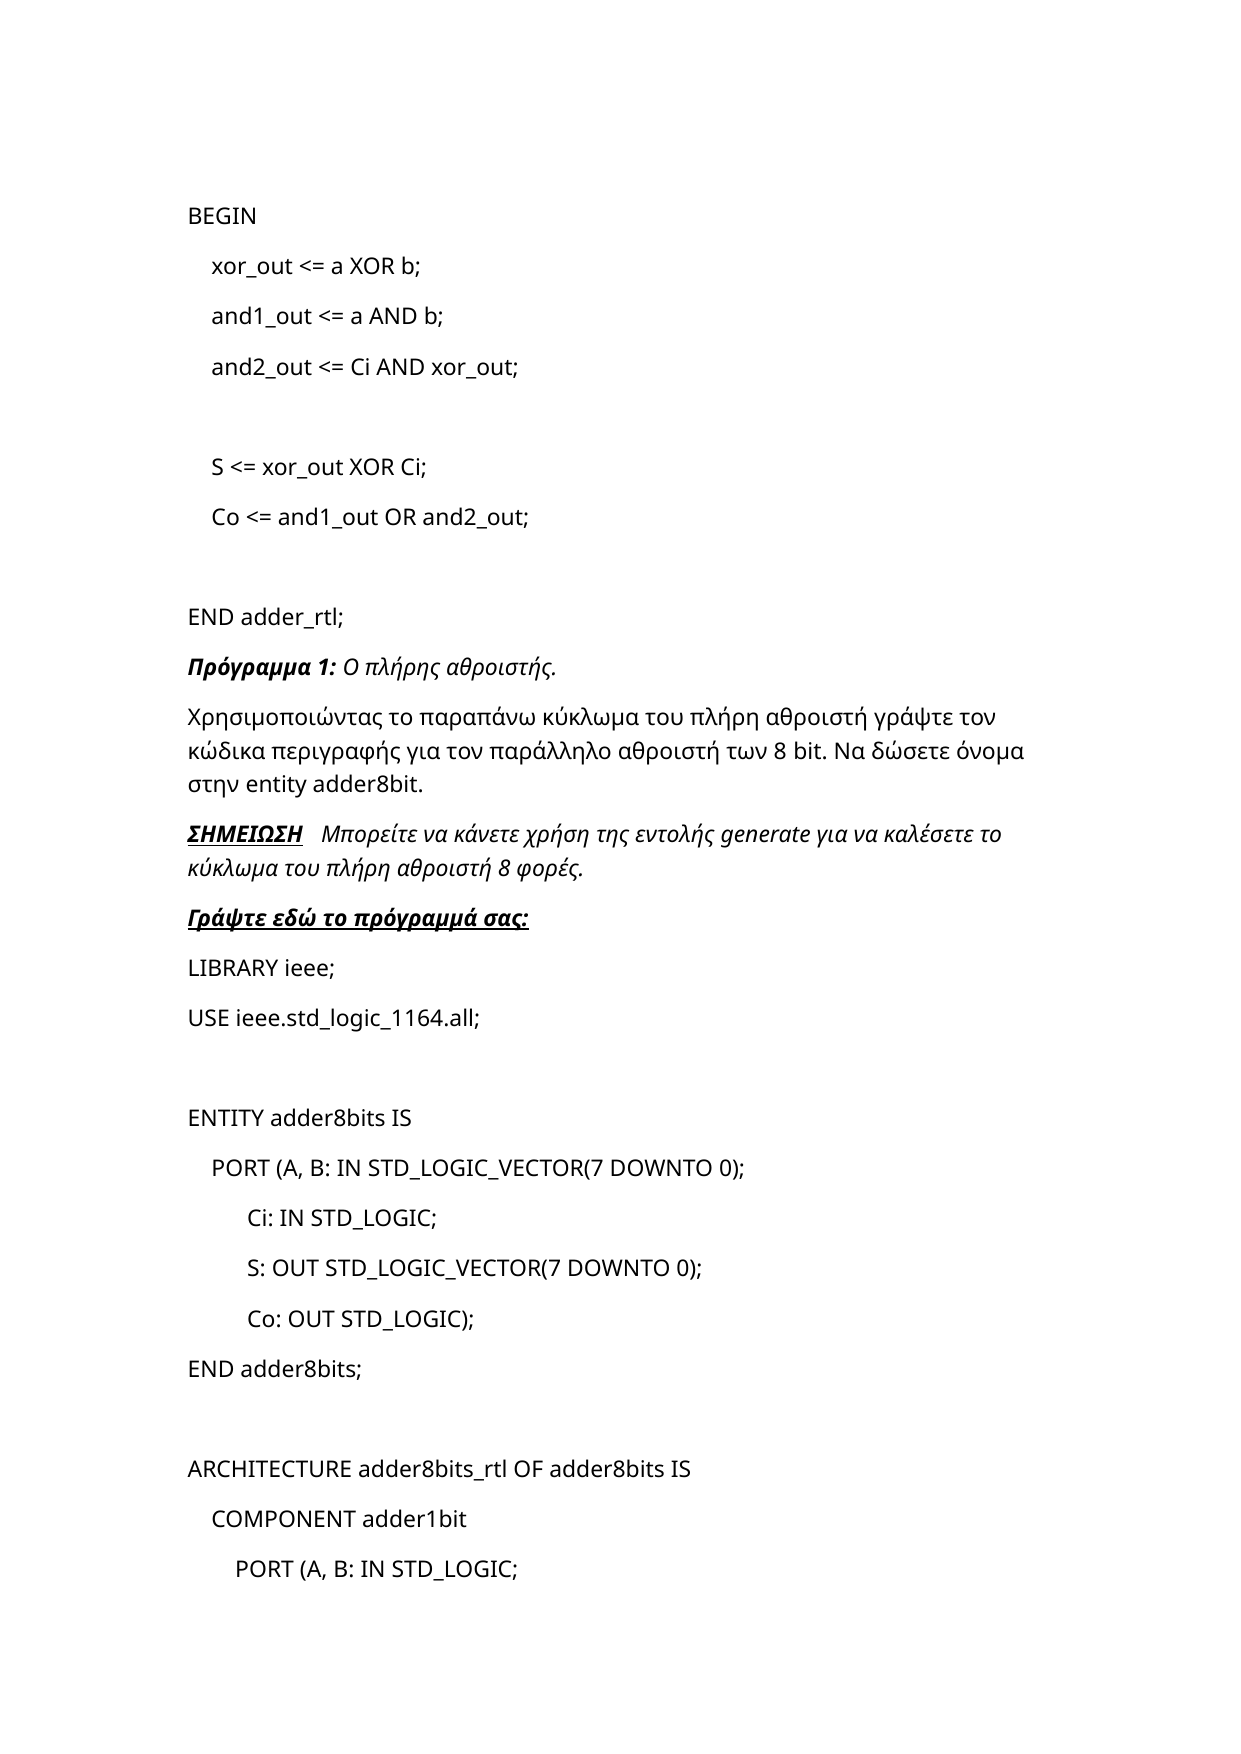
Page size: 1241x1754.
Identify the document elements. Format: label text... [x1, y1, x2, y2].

text S <= xor_out XOR Ci; [187, 451, 1053, 482]
text PORT (A, B: IN STD_LOGIC; [187, 1553, 1053, 1584]
text BEGIN [187, 200, 1053, 231]
text PORT (A, B: IN STD_LOGIC_VECTOR(7 DOWNTO 0); [187, 1152, 1053, 1183]
text xor_out <= a XOR b; [187, 250, 1053, 281]
text Πρόγραμμα 1: Ο πλήρης αθροιστής. [187, 651, 1053, 682]
text ENTITY adder8bits IS [187, 1102, 1053, 1133]
text Γράψτε εδώ το πρόγραμμά σας: [187, 902, 1053, 933]
text and2_out <= Ci AND xor_out; [187, 350, 1053, 382]
text END adder_rtl; [187, 601, 1053, 632]
text COMPONENT adder1bit [187, 1503, 1053, 1534]
text S: OUT STD_LOGIC_VECTOR(7 DOWNTO 0); [187, 1252, 1053, 1284]
text LIBRARY ieee; [187, 952, 1053, 983]
text ARCHITECTURE adder8bits_rtl OF adder8bits IS [187, 1453, 1053, 1484]
text and1_out <= a AND b; [187, 300, 1053, 332]
text ΣΗΜΕΙΩΣΗ Μπορείτε να κάνετε χρήση της εντολής generate για να καλέσετε το κύκλωμα του πλήρη αθροιστή 8 φορές. [187, 818, 1053, 883]
text END adder8bits; [187, 1353, 1053, 1384]
text Co: OUT STD_LOGIC); [187, 1302, 1053, 1334]
text Co <= and1_out OR and2_out; [187, 501, 1053, 532]
text USE ieee.std_logic_1164.all; [187, 1002, 1053, 1033]
text Ci: IN STD_LOGIC; [187, 1202, 1053, 1233]
text Χρησιμοποιώντας το παραπάνω κύκλωμα του πλήρη αθροιστή γράψτε τον κώδικα περιγραφής για τον παράλληλο αθροιστή των 8 bit. Να δώσετε όνομα στην entity adder8bit. [187, 701, 1053, 799]
